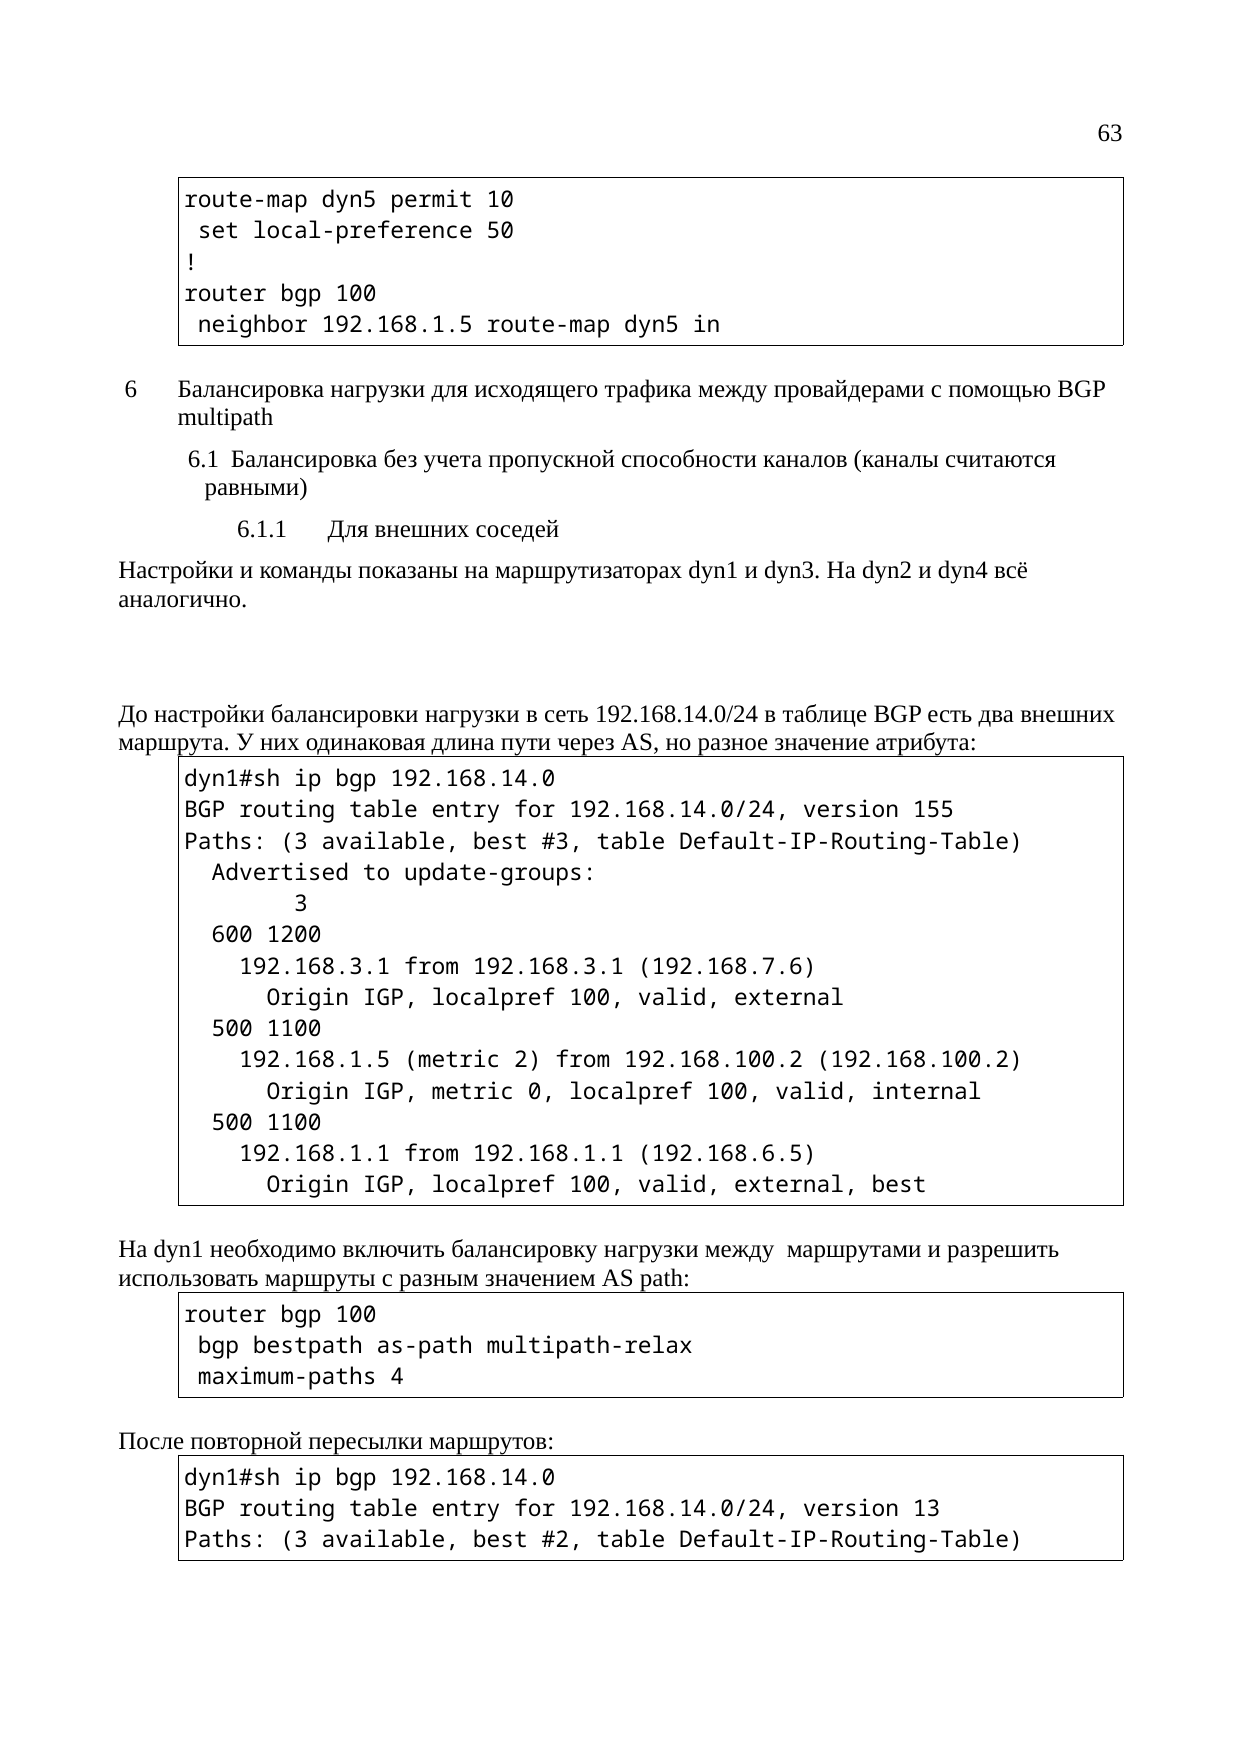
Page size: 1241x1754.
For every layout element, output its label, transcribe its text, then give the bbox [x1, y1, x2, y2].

text На dyn1 необходимо включить балансировку нагрузки между маршрутами и разрешить использовать маршруты с разным значением AS path: [118, 1234, 1122, 1292]
table_header dyn1#sh ip bgp 192.168.14.0 BGP routing table entry for 192.168.14.0/24, version 13 Paths: (3 available, best #2, table Default-IP-Routing-Table) [179, 1456, 1123, 1560]
text Настройки и команды показаны на маршрутизаторах dyn1 и dyn3. На dyn2 и dyn4 всё аналогично. [118, 555, 1122, 612]
text До настройки балансировки нагрузки в сеть 192.168.14.0/24 в таблице BGP есть два внешних маршрута. У них одинаковая длина пути через AS, но разное значение атрибута: [118, 699, 1122, 756]
table_header dyn1#sh ip bgp 192.168.14.0 BGP routing table entry for 192.168.14.0/24, version 155 Paths: (3 available, best #3, table Default-IP-Routing-Table) Advertised to update-groups: 3 600 1200 192.168.3.1 from 192.168.3.1 (192.168.7.6) Origin IGP, localpref 100, valid, external 500 1100 192.168.1.5 (metric 2) from 192.168.100.2 (192.168.100.2) Origin IGP, metric 0, localpref 100, valid, internal 500 1100 192.168.1.1 from 192.168.1.1 (192.168.6.5) Origin IGP, localpref 100, valid, external, best [179, 757, 1123, 1205]
list Балансировка нагрузки для исходящего трафика между провайдерами с помощью BGP multipath [118, 374, 1122, 431]
table_header router bgp 100 bgp bestpath as-path multipath-relax maximum-paths 4 [179, 1293, 1123, 1397]
text После повторной пересылки маршрутов: [118, 1426, 1122, 1454]
list Балансировка без учета пропускной способности каналов (каналы считаются равными) [181, 444, 1122, 501]
list Для внешних соседей [231, 514, 1122, 542]
table_header route-map dyn5 permit 10 set local-preference 50 ! router bgp 100 neighbor 192.168.1.5 route-map dyn5 in [179, 178, 1123, 345]
